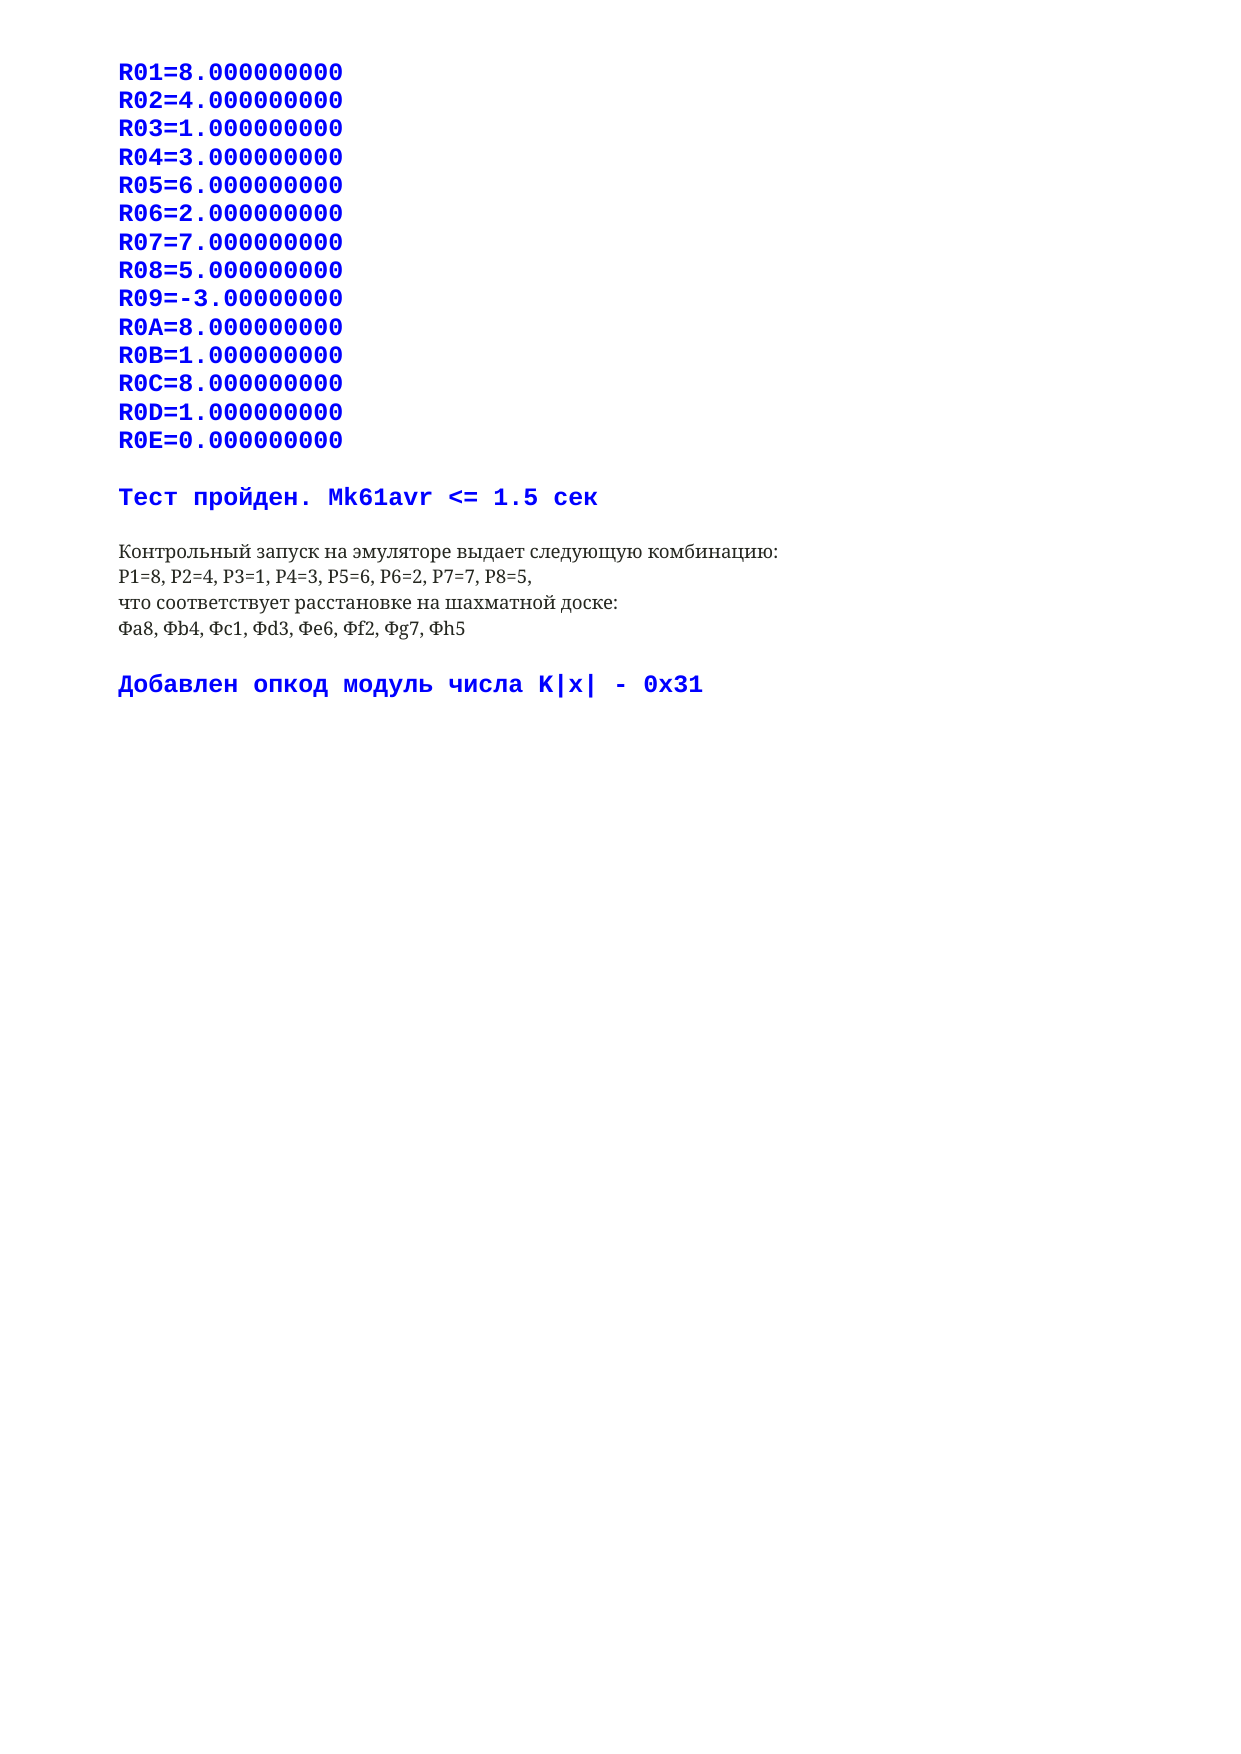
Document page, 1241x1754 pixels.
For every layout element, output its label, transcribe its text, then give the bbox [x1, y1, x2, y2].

text R0D=1.000000000 [118, 399, 1122, 427]
text Контрольный запуск на эмуляторе выдает следующую комбинацию: Р1=8, Р2=4, Р3=1, Р4=3, Р5=6, Р6=2, Р7=7, Р8=5, что соответствует расстановке на шахматной доске: Фa8, Фb4, Фc1, Фd3, Фe6, Фf2, Фg7, Фh5 [118, 538, 1122, 643]
text R04=3.000000000 [118, 144, 1122, 172]
text R08=5.000000000 [118, 257, 1122, 286]
text R02=4.000000000 [118, 87, 1122, 116]
text R0E=0.000000000 [118, 427, 1122, 456]
text R0B=1.000000000 [118, 342, 1122, 371]
text R05=6.000000000 [118, 172, 1122, 201]
text R07=7.000000000 [118, 229, 1122, 257]
text Добавлен опкод модуль числа K|x| - 0x31 [118, 671, 1122, 699]
text R03=1.000000000 [118, 116, 1122, 144]
text Тест пройден. Mk61avr <= 1.5 сек [118, 484, 1122, 512]
text R01=8.000000000 [118, 59, 1122, 87]
text R0C=8.000000000 [118, 371, 1122, 399]
text R0A=8.000000000 [118, 314, 1122, 342]
text R06=2.000000000 [118, 201, 1122, 229]
text R09=-3.00000000 [118, 286, 1122, 314]
